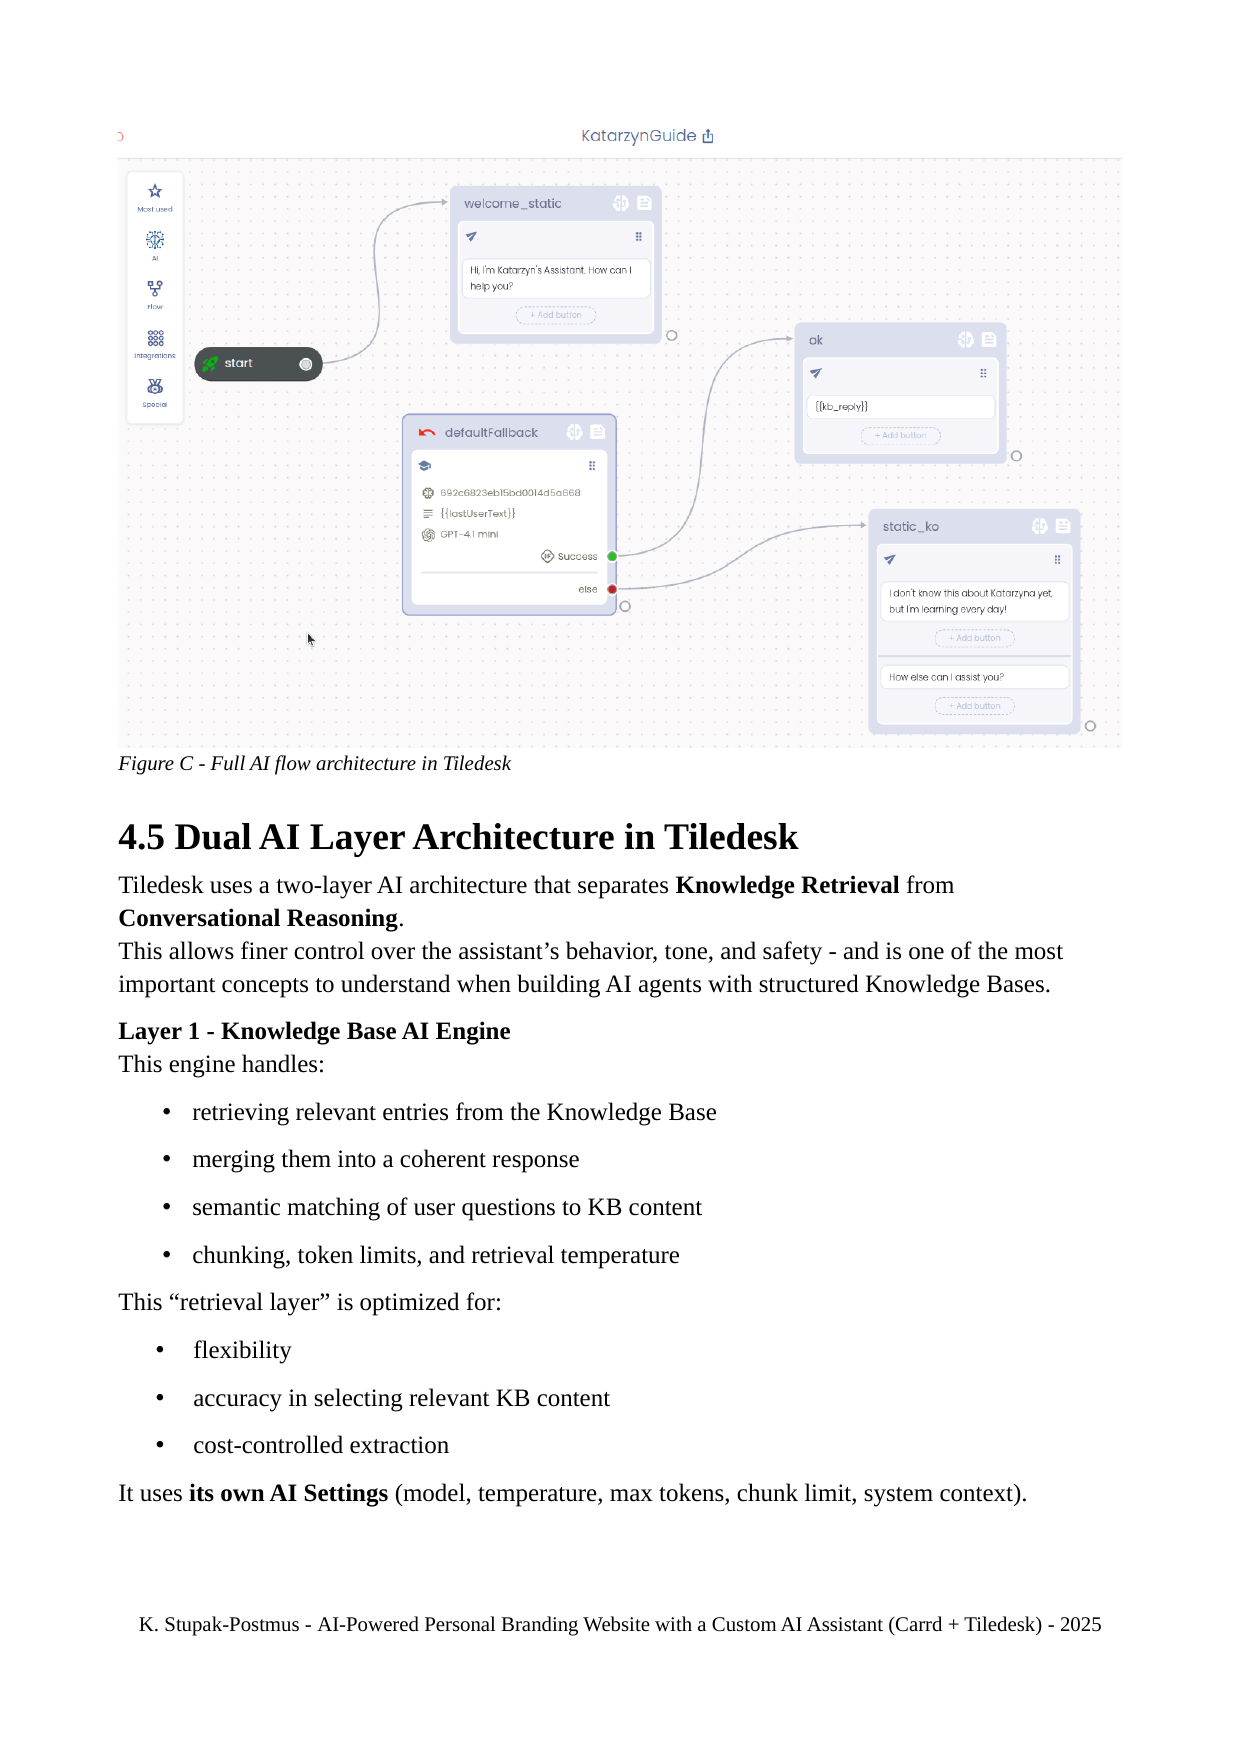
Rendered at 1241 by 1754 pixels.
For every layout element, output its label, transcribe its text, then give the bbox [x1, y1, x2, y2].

list chunking, token limits, and retrieval temperature [162, 1240, 1122, 1268]
list semantic matching of user questions to KB content [162, 1192, 1122, 1221]
list accuracy in selecting relevant KB content [156, 1383, 1122, 1411]
list flexibility [156, 1335, 1122, 1364]
text Layer 1 - Knowledge Base AI Engine This engine handles: [118, 1016, 1122, 1078]
subtitle 4.5 Dual AI Layer Architecture in Tiledesk [118, 814, 1122, 857]
list merging them into a coherent response [162, 1144, 1122, 1173]
text Figure C - Full AI flow architecture in Tiledesk [118, 748, 1122, 775]
list retrieving relevant entries from the Knowledge Base [162, 1097, 1122, 1126]
text Tiledesk uses a two-layer AI architecture that separates Knowledge Retrieval from Conversational Reasoning. This allows finer control over the assistant’s behavior, tone, and safety - and is one of the most important concepts to understand when building AI agents with structured Knowledge Bases. [118, 870, 1122, 997]
picture [118, 118, 1123, 748]
text It uses its own AI Settings (model, temperature, max tokens, chunk limit, system context). [118, 1478, 1122, 1507]
list cost-controlled extraction [156, 1430, 1122, 1459]
text This “retrieval layer” is optimized for: [118, 1287, 1122, 1316]
